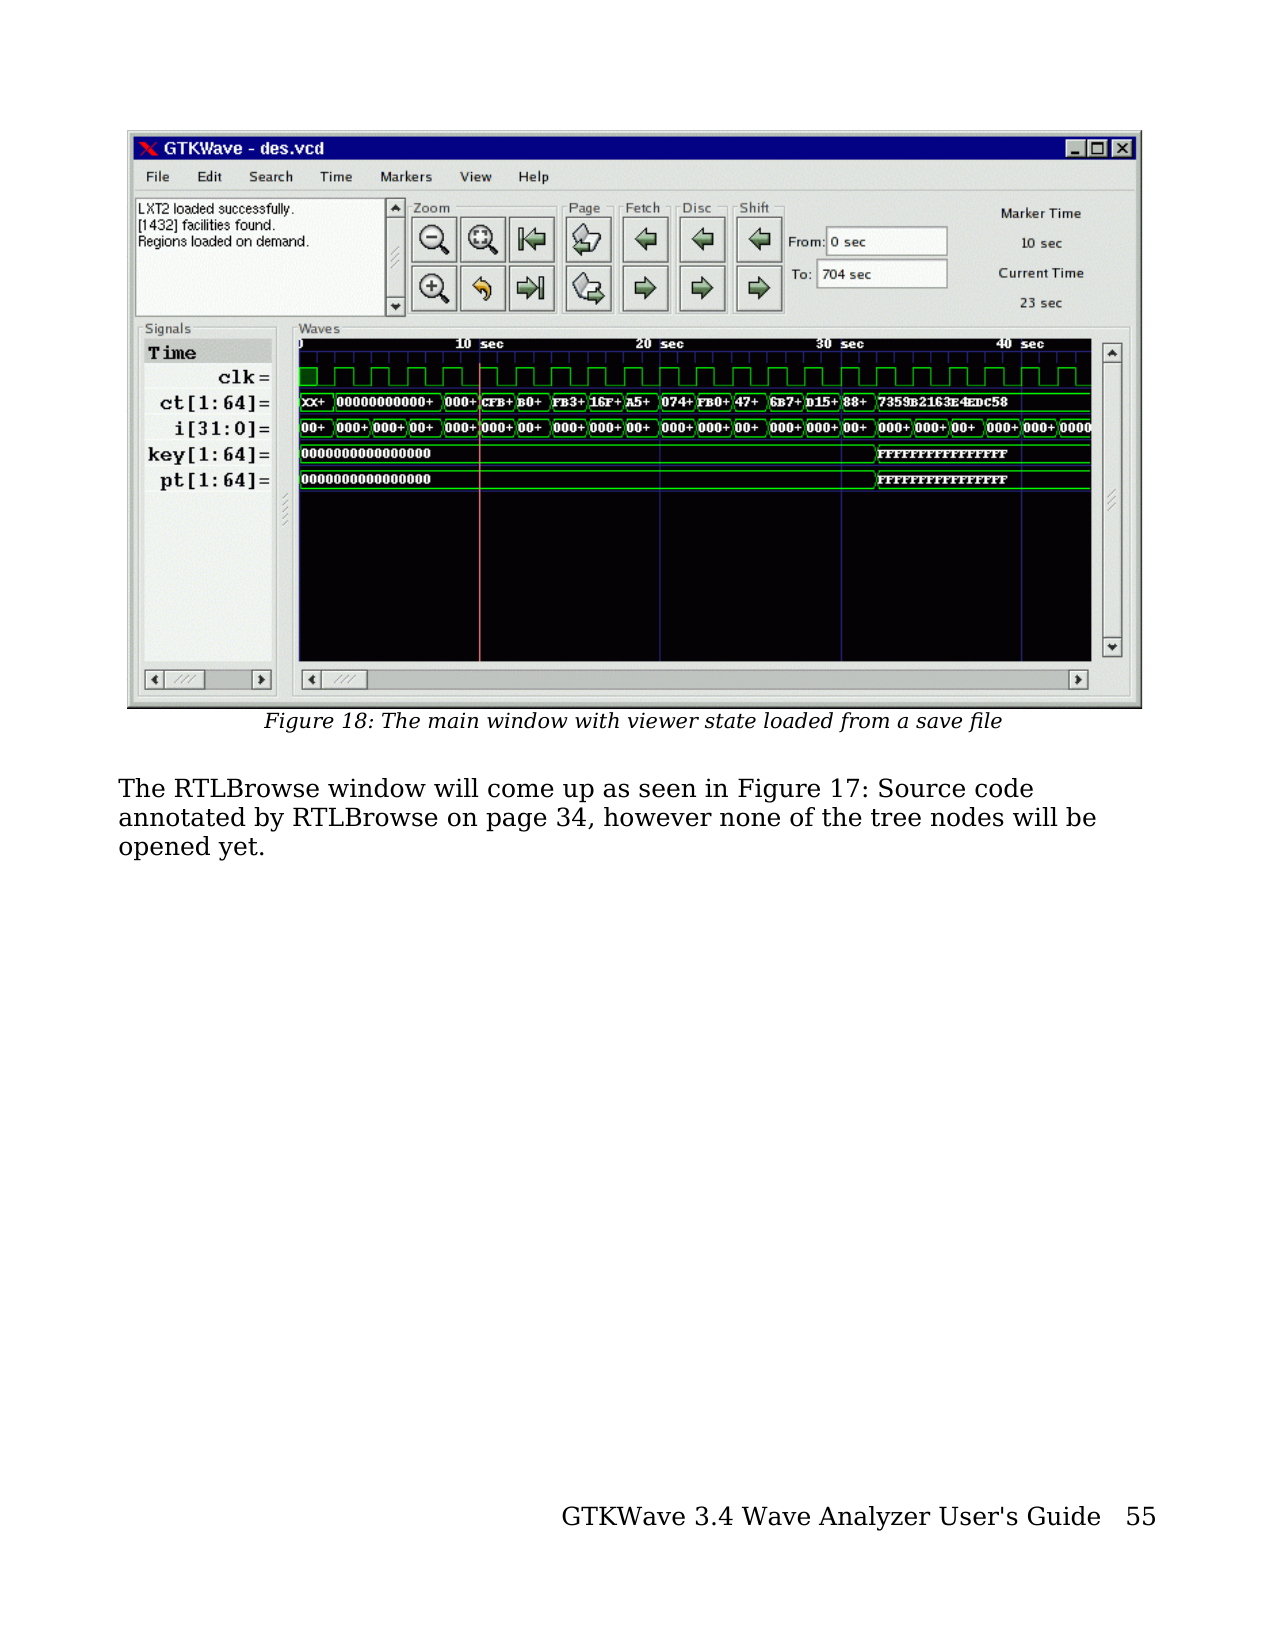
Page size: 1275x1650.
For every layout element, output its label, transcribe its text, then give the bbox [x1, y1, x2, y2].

text [118, 118, 1151, 762]
picture [127, 130, 1143, 709]
text The RTLBrowse window will come up as seen in Figure 17: Source code annotated by RTLBrowse on page 34, however none of the tree nodes will be opened yet. [118, 118, 1157, 861]
text Figure 18: The main window with viewer state loaded from a save file [127, 709, 1142, 733]
